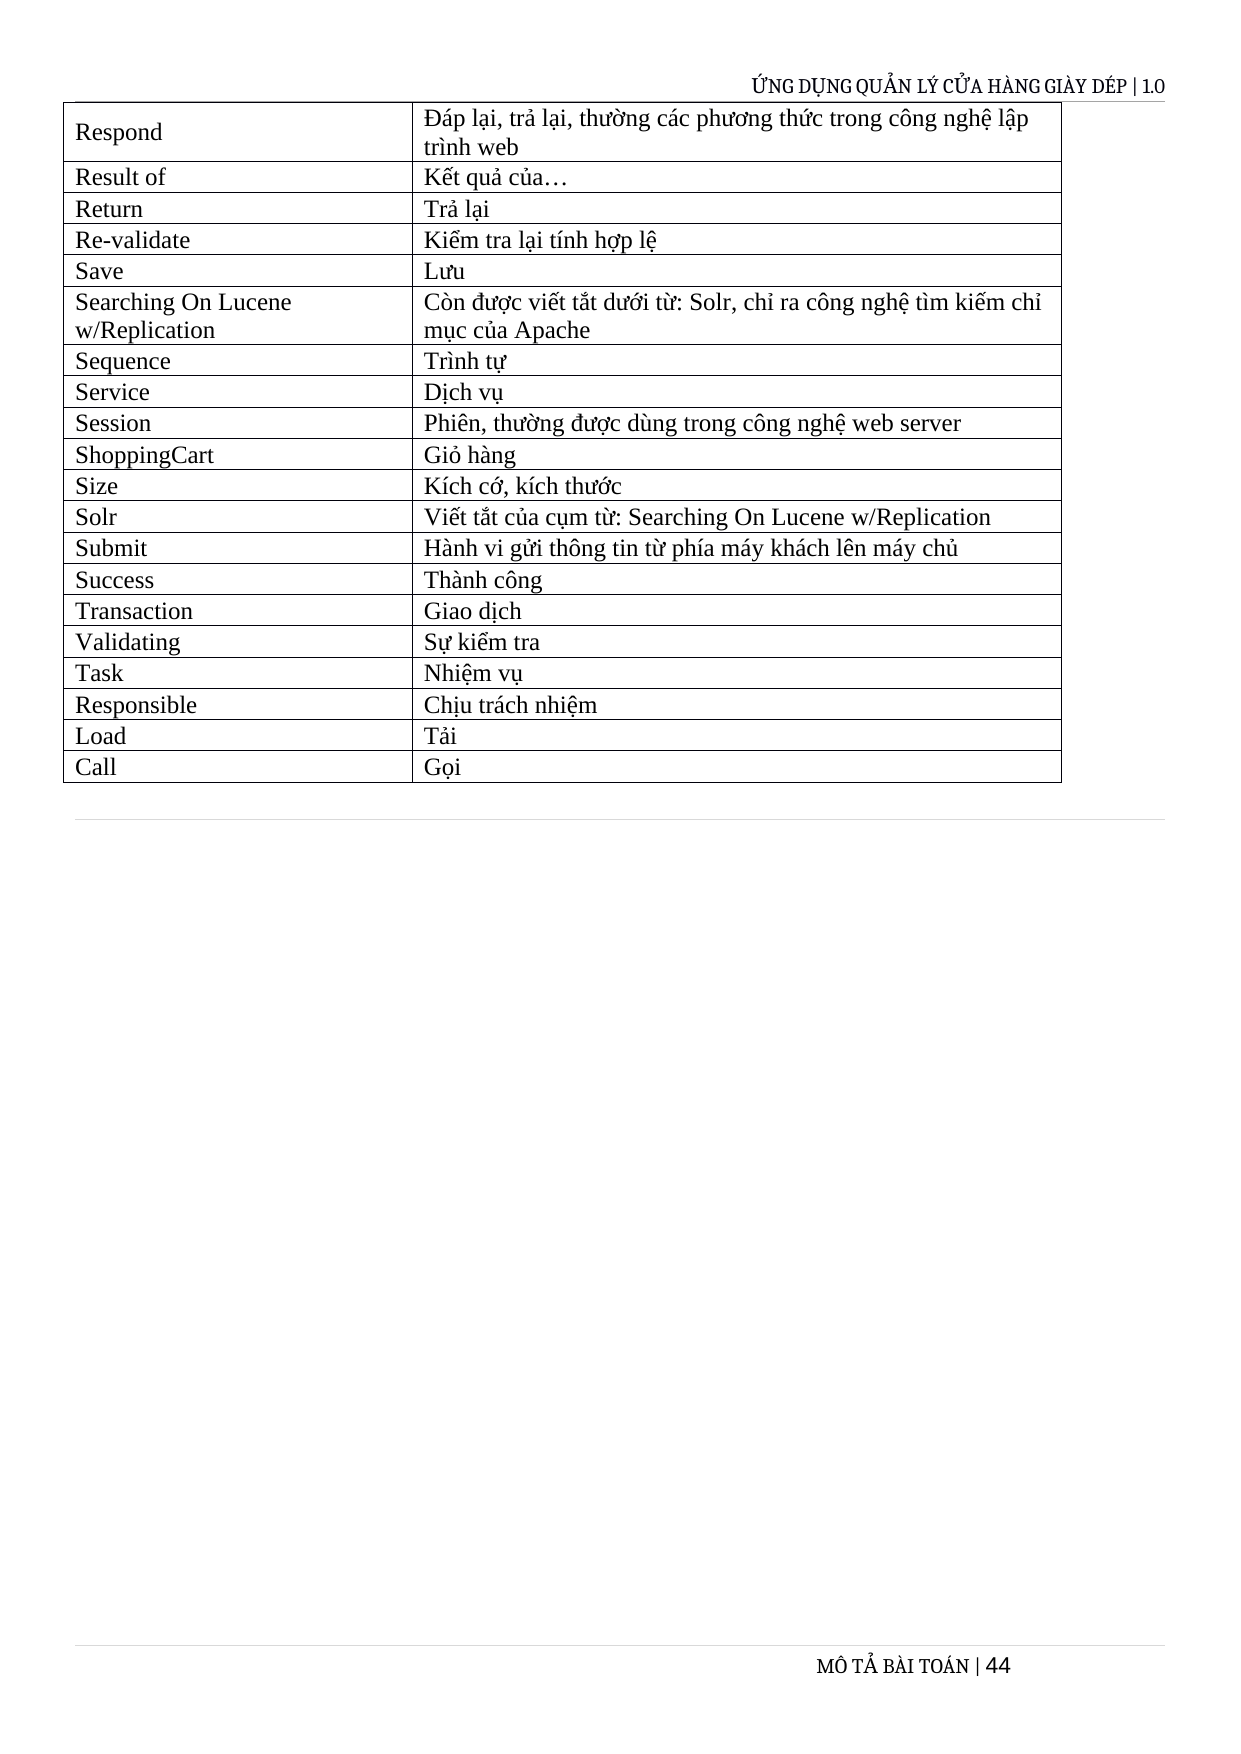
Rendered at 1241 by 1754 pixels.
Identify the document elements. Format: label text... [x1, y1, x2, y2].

table_cell ShoppingCart [64, 439, 412, 469]
table_cell Gọi [413, 751, 1061, 782]
table_cell Respond [64, 103, 412, 161]
table_cell Sự kiểm tra [413, 626, 1061, 657]
table_cell Re-validate [64, 224, 412, 254]
table_cell Viết tắt của cụm từ: Searching On Lucene w/Replication [413, 501, 1061, 532]
table_cell Nhiệm vụ [413, 658, 1061, 688]
table_cell Kích cớ, kích thước [413, 470, 1061, 500]
table_cell Validating [64, 626, 412, 657]
table_cell Task [64, 658, 412, 688]
table_cell Load [64, 720, 412, 750]
table_cell Dịch vụ [413, 376, 1061, 407]
table_cell Solr [64, 501, 412, 532]
table_cell Kiểm tra lại tính hợp lệ [413, 224, 1061, 254]
table_cell Lưu [413, 255, 1061, 286]
table_cell Session [64, 408, 412, 438]
table_cell Phiên, thường được dùng trong công nghệ web server [413, 408, 1061, 438]
table_cell Trả lại [413, 193, 1061, 223]
table_cell Submit [64, 533, 412, 563]
table_cell Return [64, 193, 412, 223]
table_cell Trình tự [413, 345, 1061, 375]
table_cell Save [64, 255, 412, 286]
table_cell Thành công [413, 564, 1061, 594]
table_cell Size [64, 470, 412, 500]
table_cell Kết quả của… [413, 162, 1061, 192]
table_cell Còn được viết tắt dưới từ: Solr, chỉ ra công nghệ tìm kiếm chỉ mục của Apache [413, 287, 1061, 344]
table_cell Call [64, 751, 412, 782]
table_cell Chịu trách nhiệm [413, 689, 1061, 719]
table_cell Giao dịch [413, 595, 1061, 625]
table_cell Result of [64, 162, 412, 192]
table_cell Hành vi gửi thông tin từ phía máy khách lên máy chủ [413, 533, 1061, 563]
table_cell Searching On Lucene w/Replication [64, 287, 412, 344]
table_cell Service [64, 376, 412, 407]
table_cell Đáp lại, trả lại, thường các phương thức trong công nghệ lập trình web [413, 103, 1061, 161]
table_cell Tải [413, 720, 1061, 750]
table_cell Transaction [64, 595, 412, 625]
table_cell Sequence [64, 345, 412, 375]
table_cell Giỏ hàng [413, 439, 1061, 469]
table_cell Responsible [64, 689, 412, 719]
table_cell Success [64, 564, 412, 594]
